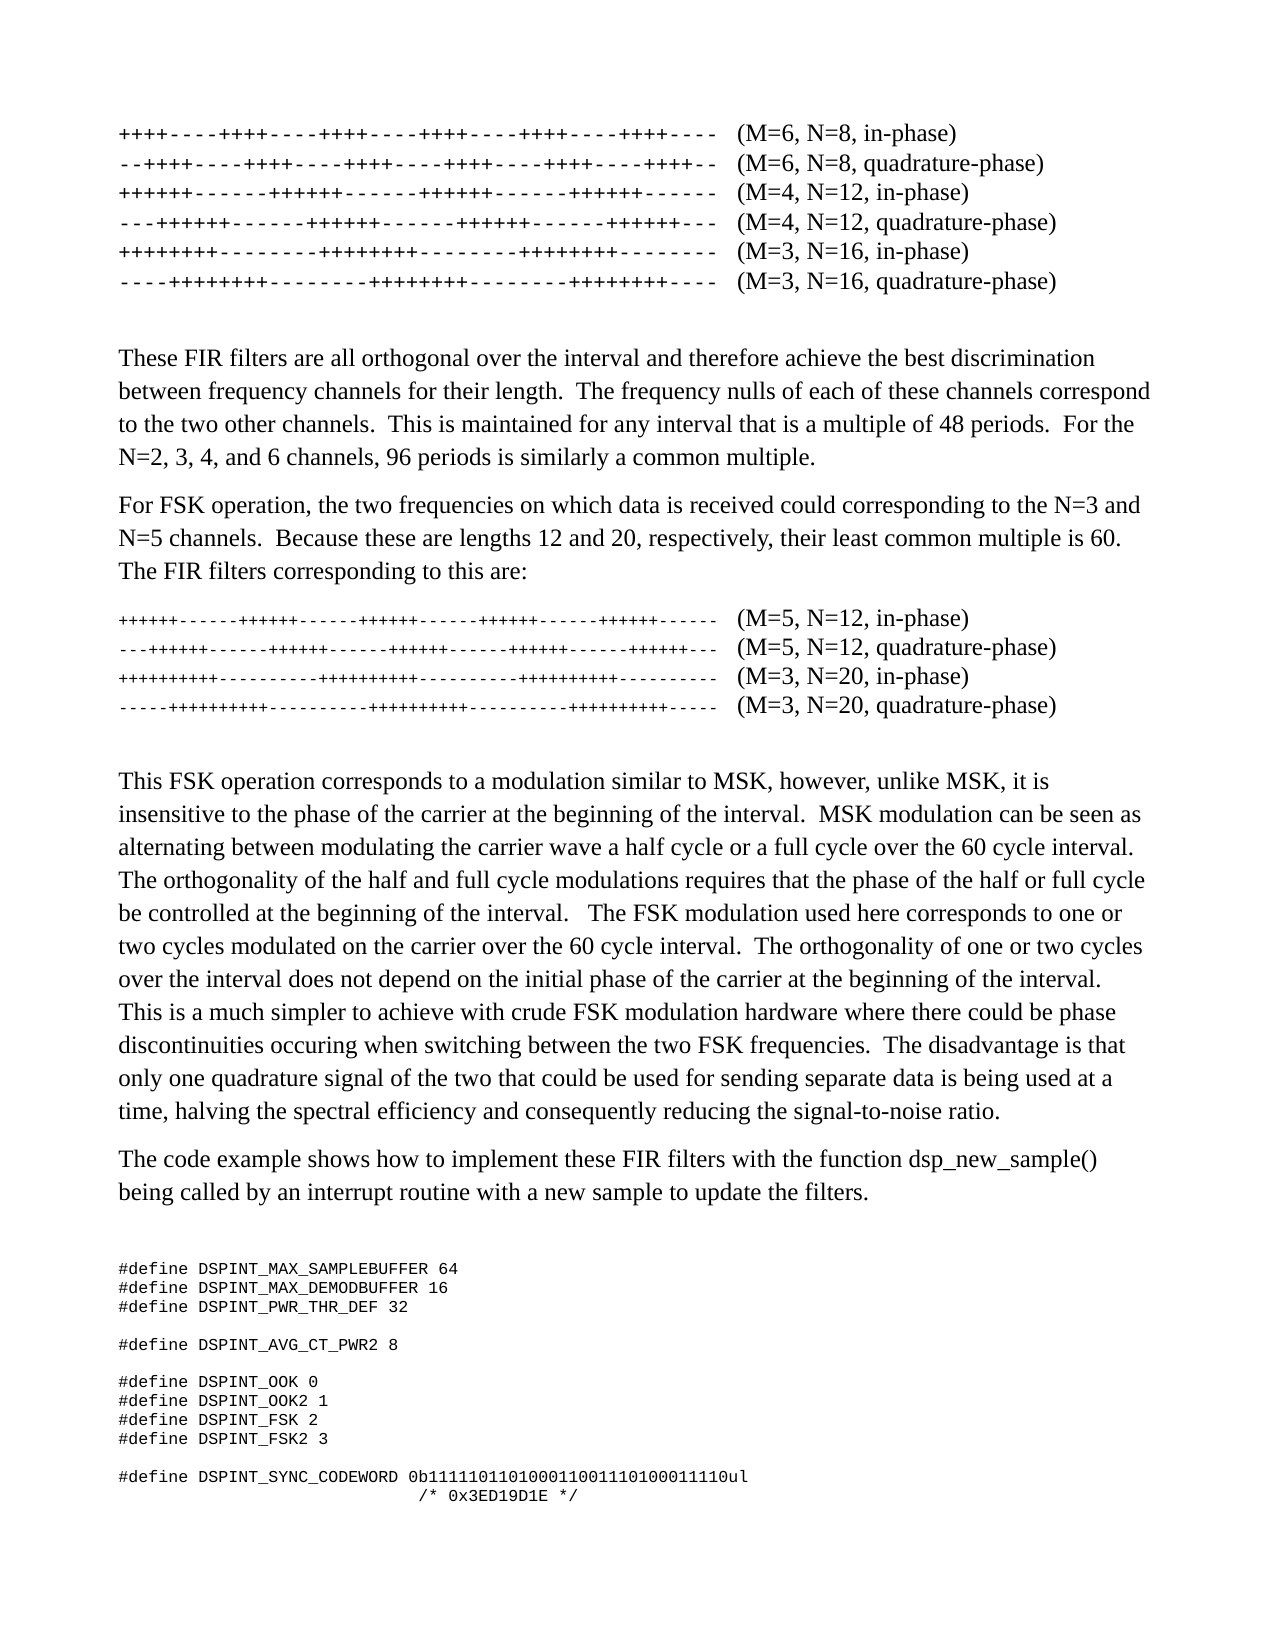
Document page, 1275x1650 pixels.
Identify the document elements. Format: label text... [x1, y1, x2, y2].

text #define DSPINT_MAX_DEMODBUFFER 16 [118, 1280, 1157, 1298]
text ++++++++--------++++++++--------++++++++-------- (M=3, N=16, in-phase) [118, 236, 1157, 266]
text --++++----++++----++++----++++----++++----++++-- (M=6, N=8, quadrature-phase) [118, 148, 1157, 177]
text The code example shows how to implement these FIR filters with the function dsp_new_sample() being called by an interrupt routine with a new sample to update the filters. [118, 1144, 1157, 1206]
text #define DSPINT_FSK 2 [118, 1412, 1157, 1431]
text -----++++++++++----------++++++++++----------++++++++++----- (M=3, N=20, quadrature-phase) [118, 690, 1157, 718]
text #define DSPINT_AVG_CT_PWR2 8 [118, 1336, 1157, 1355]
text #define DSPINT_SYNC_CODEWORD 0b111110110100011001110100011110ul [118, 1468, 1157, 1487]
text ++++++------++++++------++++++------++++++------ (M=4, N=12, in-phase) [118, 177, 1157, 207]
text ---++++++------++++++------++++++------++++++--- (M=4, N=12, quadrature-phase) [118, 207, 1157, 236]
text #define DSPINT_FSK2 3 [118, 1431, 1157, 1449]
text ---++++++------++++++------++++++------++++++------++++++--- (M=5, N=12, quadrature-phase) [118, 632, 1157, 661]
text This FSK operation corresponds to a modulation similar to MSK, however, unlike MSK, it is insensitive to the phase of the carrier at the beginning of the interval. MSK modulation can be seen as alternating between modulating the carrier wave a half cycle or a full cycle over the 60 cycle interval. The orthogonality of the half and full cycle modulations requires that the phase of the half or full cycle be controlled at the beginning of the interval. The FSK modulation used here corresponds to one or two cycles modulated on the carrier over the 60 cycle interval. The orthogonality of one or two cycles over the interval does not depend on the initial phase of the carrier at the beginning of the interval. This is a much simpler to achieve with crude FSK modulation hardware where there could be phase discontinuities occuring when switching between the two FSK frequencies. The disadvantage is that only one quadrature signal of the two that could be used for sending separate data is being used at a time, halving the spectral efficiency and consequently reducing the signal-to-noise ratio. [118, 766, 1157, 1125]
text #define DSPINT_PWR_THR_DEF 32 [118, 1298, 1157, 1317]
text These FIR filters are all orthogonal over the interval and therefore achieve the best discrimination between frequency channels for their length. The frequency nulls of each of these channels correspond to the two other channels. This is maintained for any interval that is a multiple of 48 periods. For the N=2, 3, 4, and 6 channels, 96 periods is similarly a common multiple. [118, 343, 1157, 471]
text ++++++------++++++------++++++------++++++------++++++------ (M=5, N=12, in-phase) [118, 603, 1157, 632]
text #define DSPINT_OOK 0 [118, 1374, 1157, 1393]
text ++++++++++----------++++++++++----------++++++++++---------- (M=3, N=20, in-phase) [118, 661, 1157, 690]
text /* 0x3ED19D1E */ [118, 1487, 1157, 1506]
text #define DSPINT_OOK2 1 [118, 1393, 1157, 1412]
text ++++----++++----++++----++++----++++----++++---- (M=6, N=8, in-phase) [118, 118, 1157, 148]
text ----++++++++--------++++++++--------++++++++---- (M=3, N=16, quadrature-phase) [118, 266, 1157, 296]
